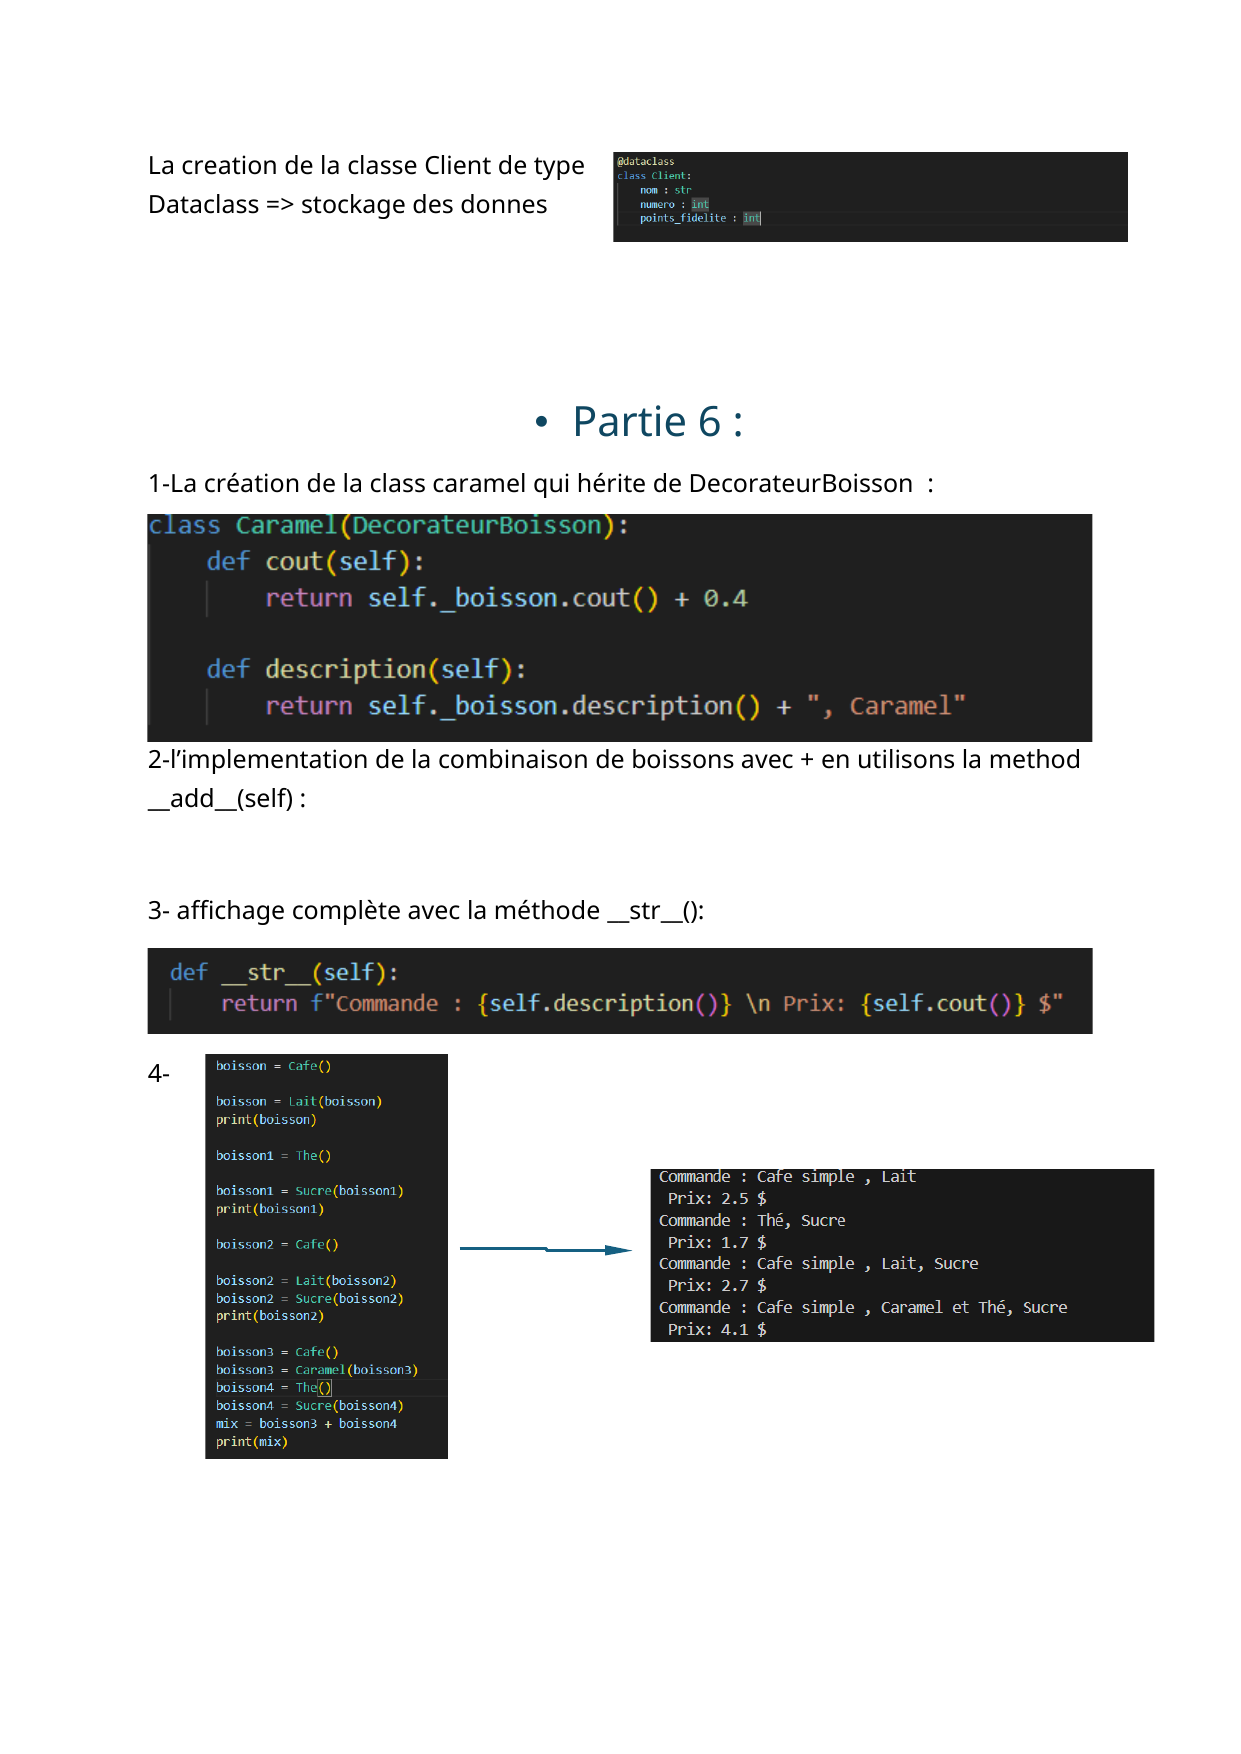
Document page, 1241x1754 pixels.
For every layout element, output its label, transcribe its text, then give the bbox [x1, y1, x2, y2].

text 2-l’implementation de la combinaison de boissons avec + en utilisons la method __add__(self) : [148, 742, 1093, 815]
text [448, 1055, 1093, 1089]
text 4- [148, 1055, 205, 1089]
list Partie 6 : [185, 392, 1093, 448]
text 3- affichage complète avec la méthode __str__(): [148, 893, 1093, 927]
picture [147, 514, 1093, 742]
text La creation de la classe Client de type Dataclass => stockage des donnes [148, 148, 1093, 221]
picture [205, 1054, 448, 1459]
picture [613, 152, 1128, 242]
picture [147, 948, 1093, 1034]
text 1-La création de la class caramel qui hérite de DecorateurBoisson : [148, 465, 1093, 499]
picture [650, 1169, 1155, 1342]
